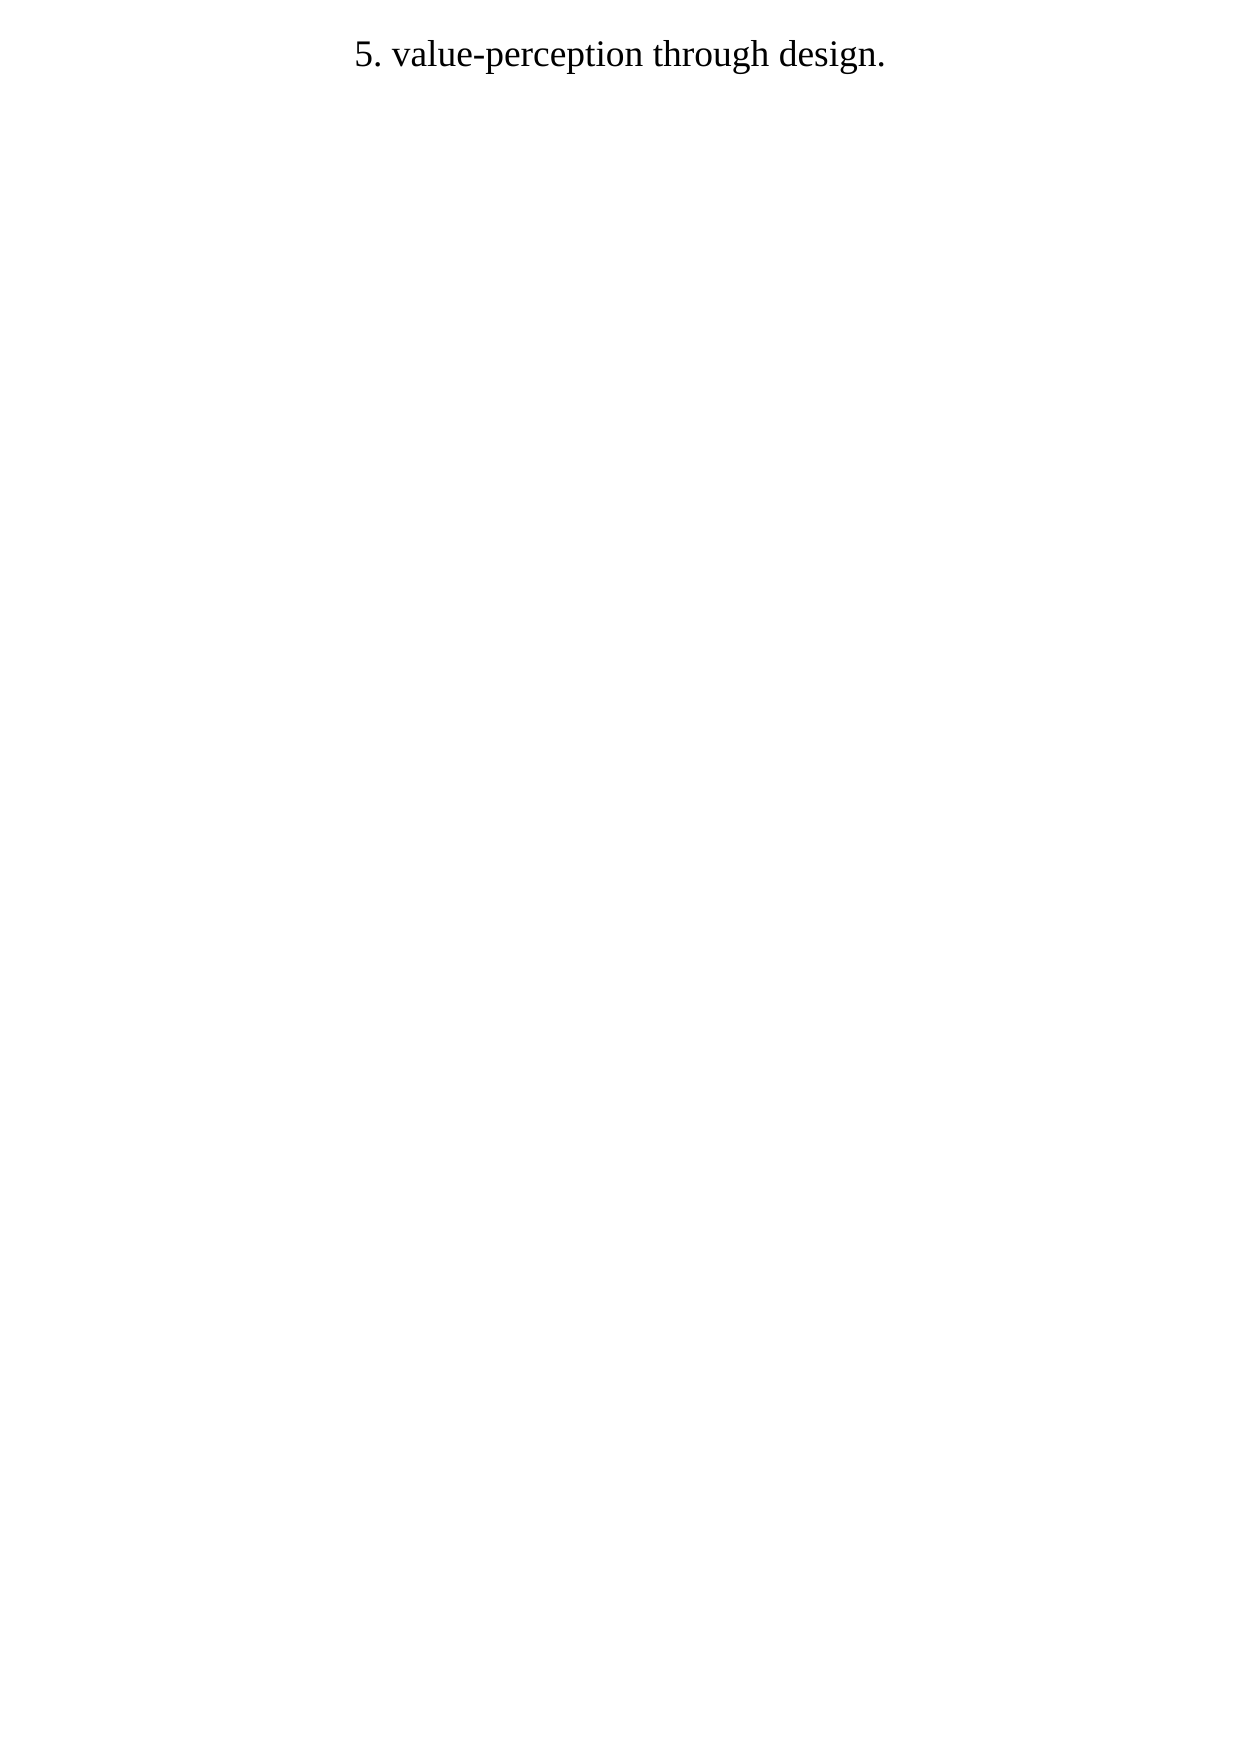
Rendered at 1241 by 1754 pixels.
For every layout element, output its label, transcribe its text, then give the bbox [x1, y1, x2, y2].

text 5. value-perception through design. [118, 31, 1122, 74]
